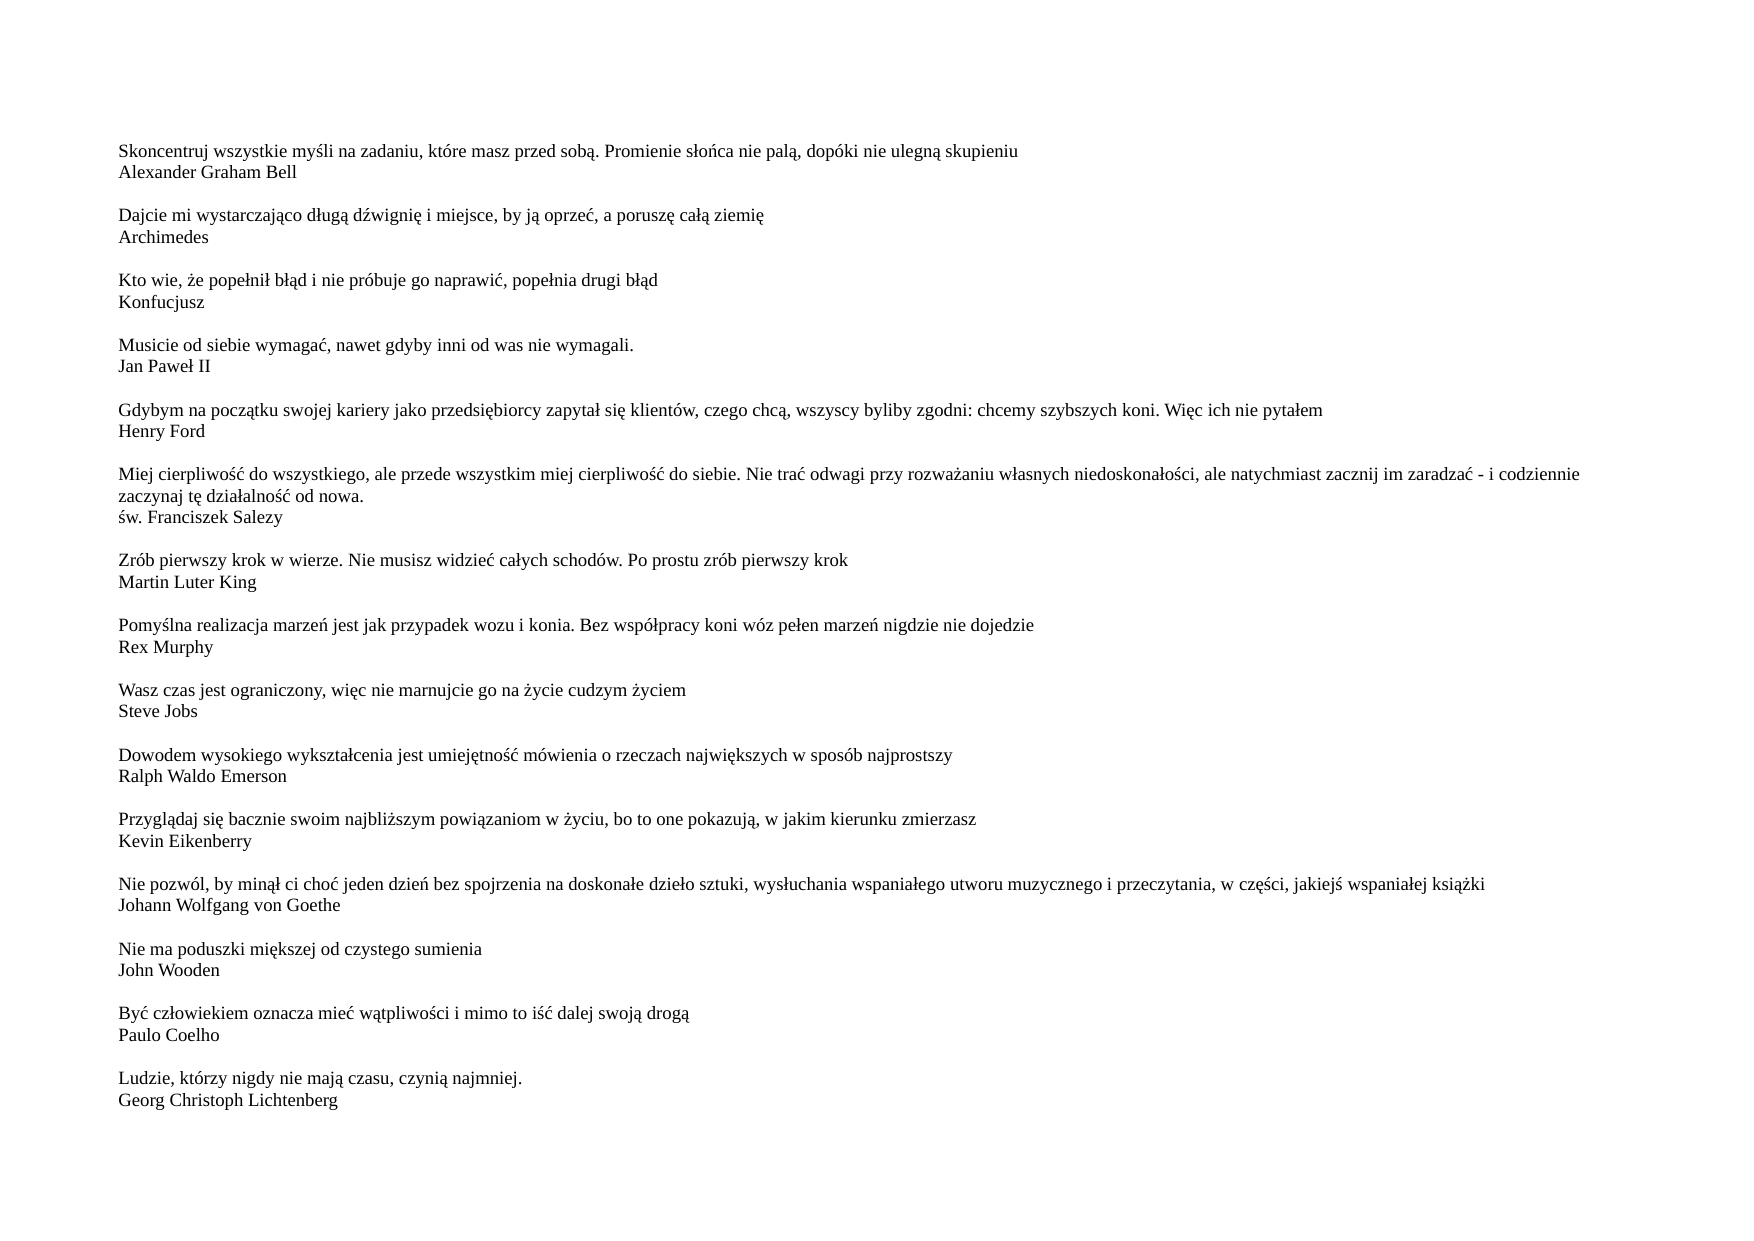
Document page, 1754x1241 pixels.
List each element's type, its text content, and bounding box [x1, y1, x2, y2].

text Johann Wolfgang von Goethe [118, 894, 1636, 916]
text Archimedes [118, 226, 1636, 247]
text św. Franciszek Salezy [118, 506, 1636, 528]
text Paulo Coelho [118, 1024, 1636, 1045]
text Konfucjusz [118, 291, 1636, 312]
text Steve Jobs [118, 700, 1636, 722]
text Nie pozwól, by minął ci choć jeden dzień bez spojrzenia na doskonałe dzieło sztuki, wysłuchania wspaniałego utworu muzycznego i przeczytania, w części, jakiejś wspaniałej książki [118, 873, 1636, 894]
text Dowodem wysokiego wykształcenia jest umiejętność mówienia o rzeczach największych w sposób najprostszy [118, 743, 1636, 765]
text John Wooden [118, 959, 1636, 981]
text Georg Christoph Lichtenberg [118, 1088, 1636, 1110]
text Jan Paweł II [118, 355, 1636, 377]
text Rex Murphy [118, 636, 1636, 657]
text Ludzie, którzy nigdy nie mają czasu, czynią najmniej. [118, 1067, 1636, 1088]
text Pomyślna realizacja marzeń jest jak przypadek wozu i konia. Bez współpracy koni wóz pełen marzeń nigdzie nie dojedzie [118, 614, 1636, 636]
text Henry Ford [118, 420, 1636, 442]
text Ralph Waldo Emerson [118, 765, 1636, 787]
text Być człowiekiem oznacza mieć wątpliwości i mimo to iść dalej swoją drogą [118, 1002, 1636, 1024]
text Wasz czas jest ograniczony, więc nie marnujcie go na życie cudzym życiem [118, 679, 1636, 700]
text Musicie od siebie wymagać, nawet gdyby inni od was nie wymagali. [118, 334, 1636, 355]
text Zrób pierwszy krok w wierze. Nie musisz widzieć całych schodów. Po prostu zrób pierwszy krok [118, 549, 1636, 571]
text Alexander Graham Bell [118, 161, 1636, 183]
text Kevin Eikenberry [118, 830, 1636, 851]
text Przyglądaj się bacznie swoim najbliższym powiązaniom w życiu, bo to one pokazują, w jakim kierunku zmierzasz [118, 808, 1636, 830]
text Martin Luter King [118, 571, 1636, 592]
text Gdybym na początku swojej kariery jako przedsiębiorcy zapytał się klientów, czego chcą, wszyscy byliby zgodni: chcemy szybszych koni. Więc ich nie pytałem [118, 398, 1636, 420]
text Skoncentruj wszystkie myśli na zadaniu, które masz przed sobą. Promienie słońca nie palą, dopóki nie ulegną skupieniu [118, 140, 1636, 161]
text Nie ma poduszki miększej od czystego sumienia [118, 937, 1636, 959]
text Dajcie mi wystarczająco długą dźwignię i miejsce, by ją oprzeć, a poruszę całą ziemię [118, 204, 1636, 226]
text Miej cierpliwość do wszystkiego, ale przede wszystkim miej cierpliwość do siebie. Nie trać odwagi przy rozważaniu własnych niedoskonałości, ale natychmiast zacznij im zaradzać - i codziennie zaczynaj tę działalność od nowa. [118, 463, 1636, 506]
text Kto wie, że popełnił błąd i nie próbuje go naprawić, popełnia drugi błąd [118, 269, 1636, 291]
